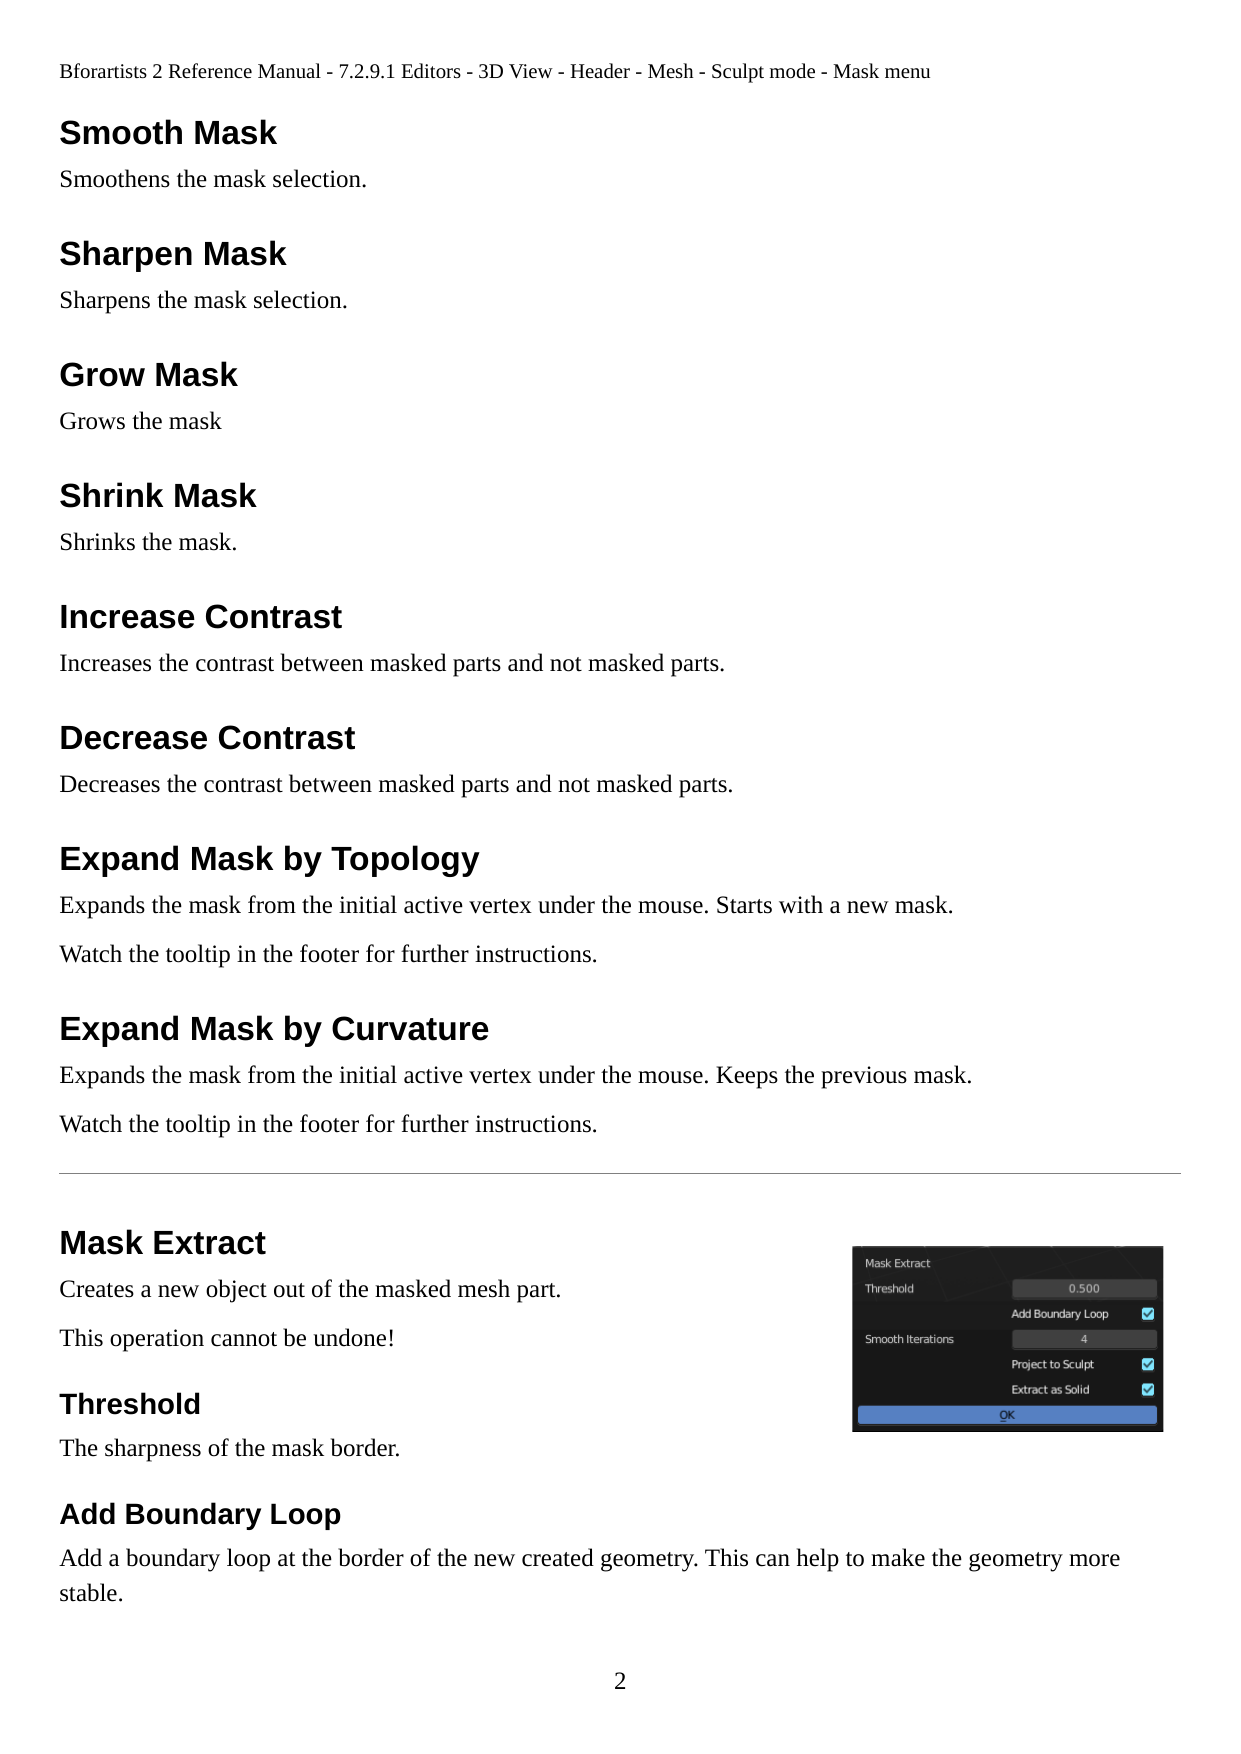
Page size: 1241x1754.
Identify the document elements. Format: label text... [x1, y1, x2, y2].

text Watch the tooltip in the footer for further instructions. [59, 1109, 1181, 1138]
subtitle Expand Mask by Topology [59, 839, 1181, 877]
subtitle Threshold [59, 1387, 852, 1421]
text Add a boundary loop at the border of the new created geometry. This can help to make the geometry more stable. [59, 1543, 1181, 1606]
text Expands the mask from the initial active vertex under the mouse. Starts with a new mask. [59, 890, 1181, 919]
text The sharpness of the mask border. [59, 1433, 1181, 1462]
subtitle Mask Extract [59, 1223, 1181, 1262]
text Expands the mask from the initial active vertex under the mouse. Keeps the previous mask. [59, 1060, 1181, 1089]
text Smoothens the mask selection. [59, 164, 1181, 192]
text Sharpens the mask selection. [59, 285, 1181, 313]
subtitle [1164, 1387, 1181, 1421]
picture [852, 1246, 1164, 1432]
subtitle Decrease Contrast [59, 718, 1181, 756]
text Watch the tooltip in the footer for further instructions. [59, 939, 1181, 968]
subtitle Shrink Mask [59, 476, 1181, 514]
text This operation cannot be undone! [59, 1323, 852, 1352]
subtitle Grow Mask [59, 355, 1181, 393]
text Shrinks the mask. [59, 527, 1181, 556]
subtitle Sharpen Mask [59, 234, 1181, 272]
text Creates a new object out of the masked mesh part. [59, 1274, 852, 1303]
subtitle Increase Contrast [59, 597, 1181, 635]
text Grows the mask [59, 406, 1181, 434]
subtitle Add Boundary Loop [59, 1497, 1181, 1531]
text Decreases the contrast between masked parts and not masked parts. [59, 769, 1181, 798]
text Increases the contrast between masked parts and not masked parts. [59, 648, 1181, 677]
subtitle Expand Mask by Curvature [59, 1009, 1181, 1048]
subtitle Smooth Mask [59, 113, 1181, 151]
